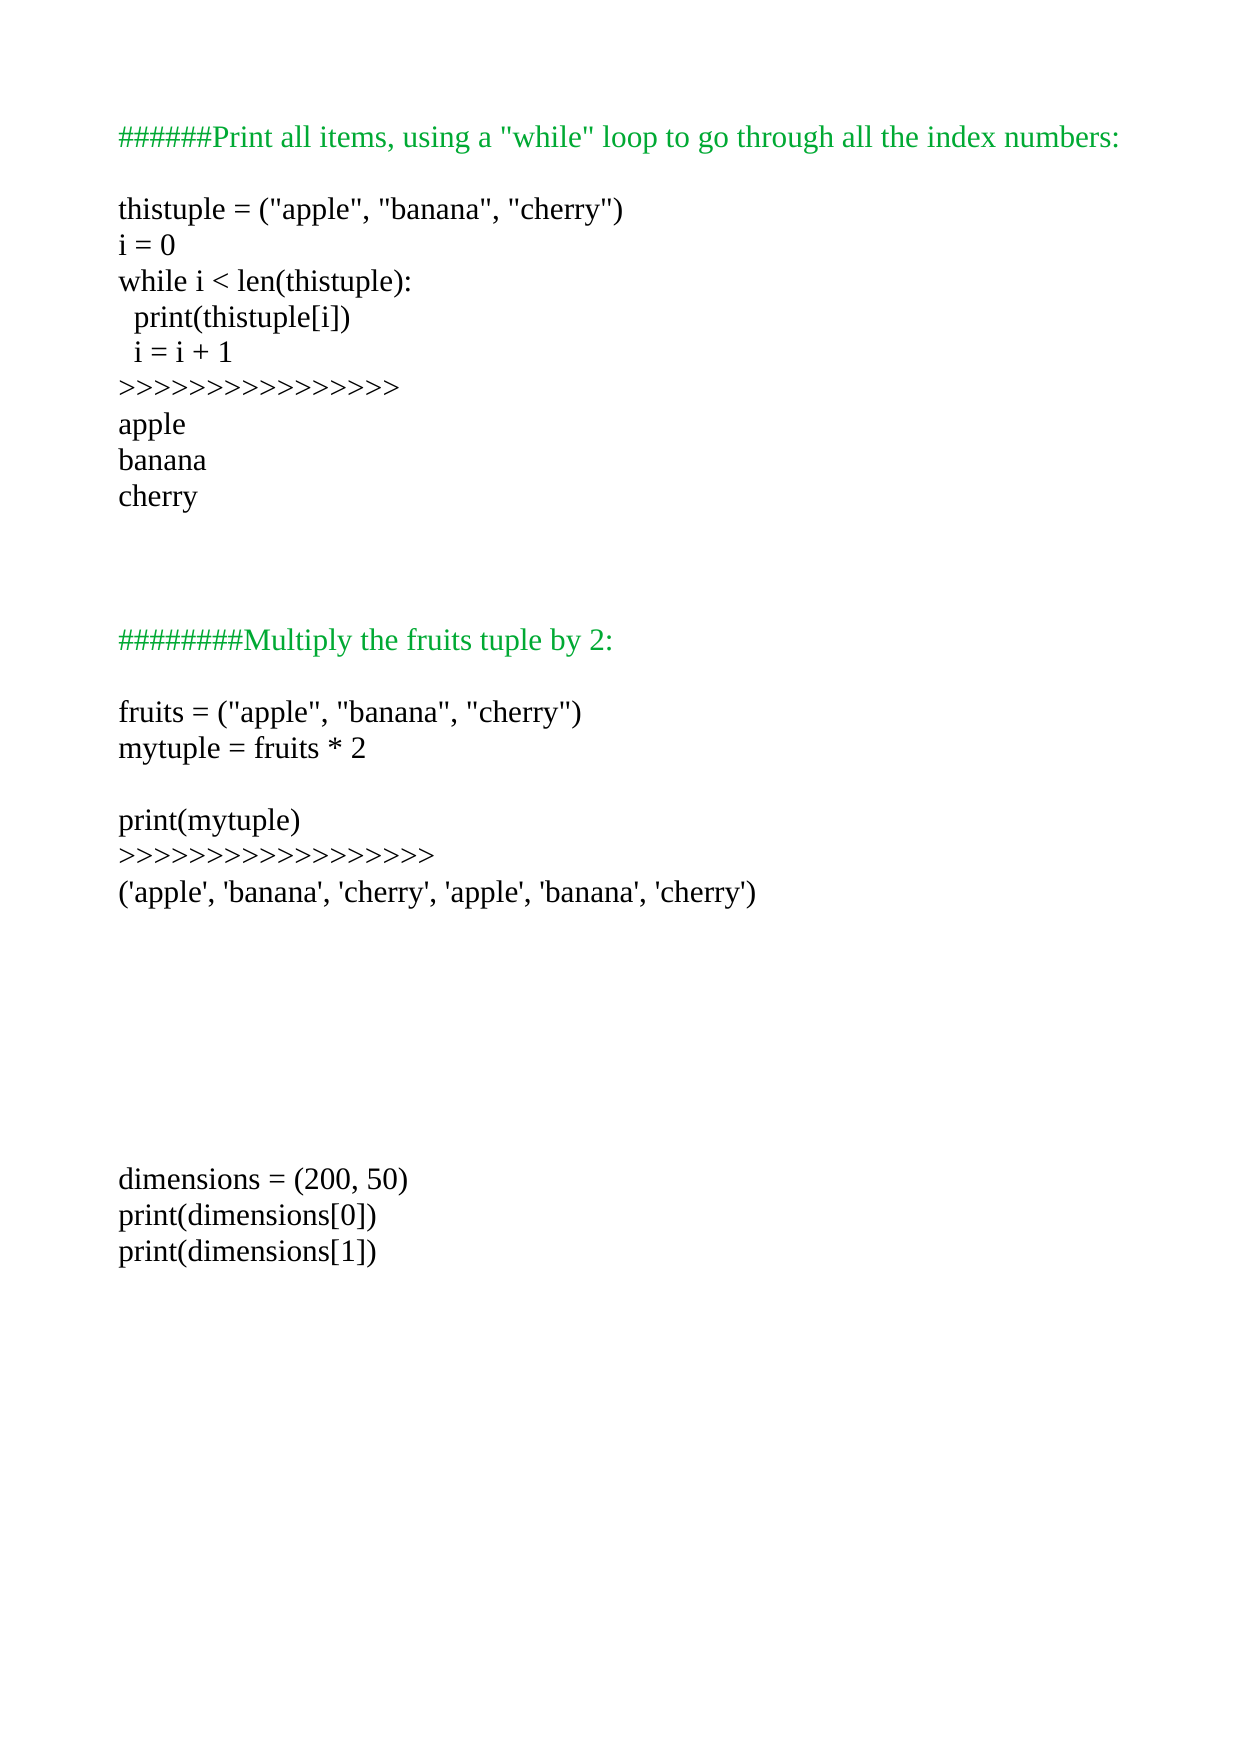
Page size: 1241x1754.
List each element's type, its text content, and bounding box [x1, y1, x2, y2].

text while i < len(thistuple): [118, 262, 1122, 298]
text ########Multiply the fruits tuple by 2: [118, 621, 1122, 657]
text print(thistuple[i]) [118, 298, 1122, 334]
text i = i + 1 [118, 334, 1122, 370]
text fruits = ("apple", "banana", "cherry") [118, 693, 1122, 729]
text cherry [118, 477, 1122, 513]
text i = 0 [118, 226, 1122, 262]
text print(dimensions[0]) [118, 1196, 1122, 1232]
text print(dimensions[1]) [118, 1232, 1122, 1268]
text banana [118, 442, 1122, 477]
text >>>>>>>>>>>>>>>> [118, 370, 1122, 406]
text ('apple', 'banana', 'cherry', 'apple', 'banana', 'cherry') [118, 873, 1122, 909]
text print(mytuple) [118, 801, 1122, 837]
text >>>>>>>>>>>>>>>>>> [118, 837, 1122, 873]
text dimensions = (200, 50) [118, 1160, 1122, 1196]
text ######Print all items, using a "while" loop to go through all the index numbers: [118, 118, 1122, 154]
text apple [118, 406, 1122, 442]
text mytuple = fruits * 2 [118, 729, 1122, 765]
text thistuple = ("apple", "banana", "cherry") [118, 190, 1122, 226]
